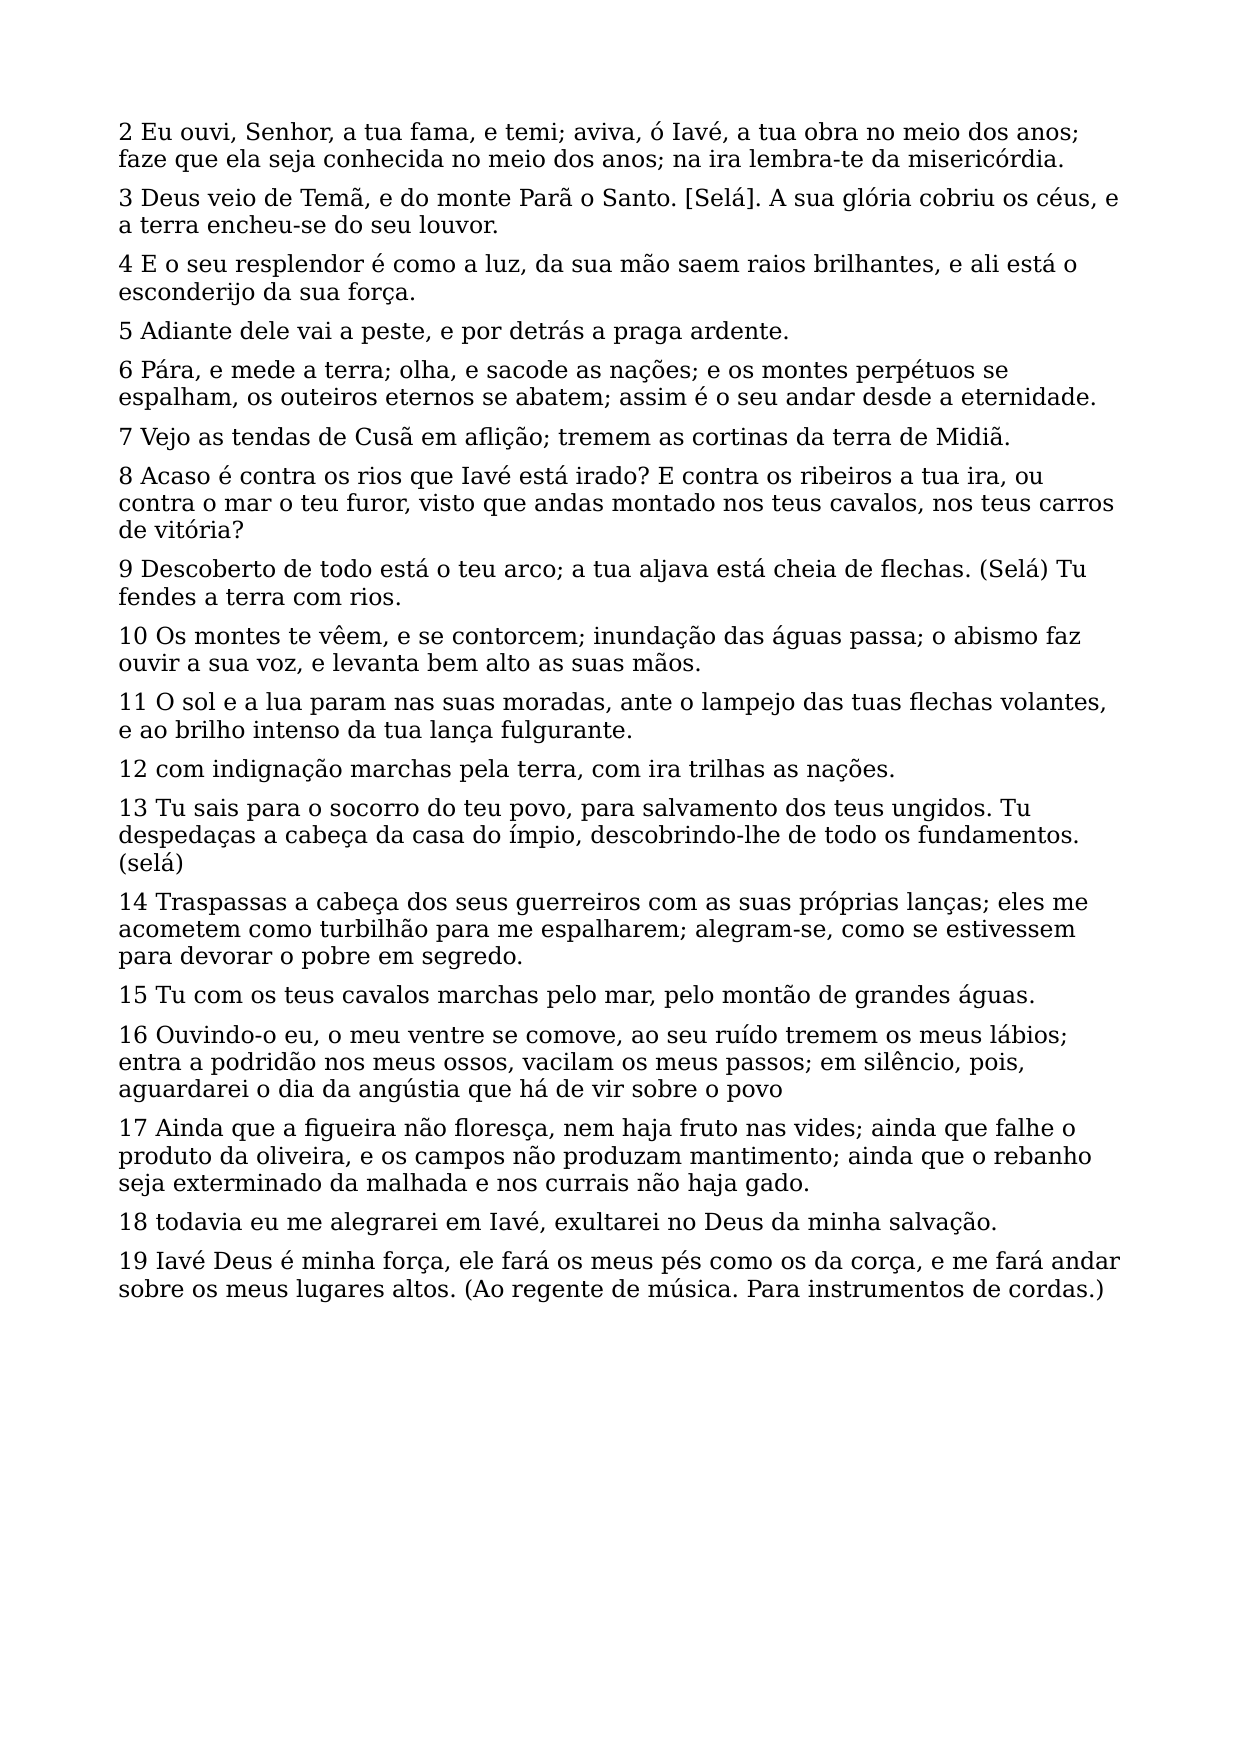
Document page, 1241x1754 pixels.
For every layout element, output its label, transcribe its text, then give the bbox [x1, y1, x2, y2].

text 13 Tu sais para o socorro do teu povo, para salvamento dos teus ungidos. Tu despedaças a cabeça da casa do ímpio, descobrindo-lhe de todo os fundamentos. (selá) [118, 794, 1122, 876]
text 9 Descoberto de todo está o teu arco; a tua aljava está cheia de flechas. (Selá) Tu fendes a terra com rios. [118, 556, 1122, 611]
text 7 Vejo as tendas de Cusã em aflição; tremem as cortinas da terra de Midiã. [118, 423, 1122, 450]
text 3 Deus veio de Temã, e do monte Parã o Santo. [Selá]. A sua glória cobriu os céus, e a terra encheu-se do seu louvor. [118, 184, 1122, 239]
text 12 com indignação marchas pela terra, com ira trilhas as nações. [118, 755, 1122, 783]
text 11 O sol e a lua param nas suas moradas, ante o lampejo das tuas flechas volantes, e ao brilho intenso da tua lança fulgurante. [118, 689, 1122, 743]
text 8 Acaso é contra os rios que Iavé está irado? E contra os ribeiros a tua ira, ou contra o mar o teu furor, visto que andas montado nos teus cavalos, nos teus carros de vitória? [118, 462, 1122, 544]
text 10 Os montes te vêem, e se contorcem; inundação das águas passa; o abismo faz ouvir a sua voz, e levanta bem alto as suas mãos. [118, 622, 1122, 677]
text 19 Iavé Deus é minha força, ele fará os meus pés como os da corça, e me fará andar sobre os meus lugares altos. (Ao regente de música. Para instrumentos de cordas.) [118, 1248, 1122, 1302]
text 17 Ainda que a figueira não floresça, nem haja fruto nas vides; ainda que falhe o produto da oliveira, e os campos não produzam mantimento; ainda que o rebanho seja exterminado da malhada e nos currais não haja gado. [118, 1115, 1122, 1197]
text 14 Traspassas a cabeça dos seus guerreiros com as suas próprias lanças; eles me acometem como turbilhão para me espalharem; alegram-se, como se estivessem para devorar o pobre em segredo. [118, 888, 1122, 970]
text 15 Tu com os teus cavalos marchas pelo mar, pelo montão de grandes águas. [118, 982, 1122, 1009]
text 6 Pára, e mede a terra; olha, e sacode as nações; e os montes perpétuos se espalham, os outeiros eternos se abatem; assim é o seu andar desde a eternidade. [118, 357, 1122, 411]
text 4 E o seu resplendor é como a luz, da sua mão saem raios brilhantes, e ali está o esconderijo da sua força. [118, 251, 1122, 306]
text 5 Adiante dele vai a peste, e por detrás a praga ardente. [118, 317, 1122, 345]
text 16 Ouvindo-o eu, o meu ventre se comove, ao seu ruído tremem os meus lábios; entra a podridão nos meus ossos, vacilam os meus passos; em silêncio, pois, aguardarei o dia da angústia que há de vir sobre o povo [118, 1021, 1122, 1103]
text 18 todavia eu me alegrarei em Iavé, exultarei no Deus da minha salvação. [118, 1209, 1122, 1236]
text 2 Eu ouvi, Senhor, a tua fama, e temi; aviva, ó Iavé, a tua obra no meio dos anos; faze que ela seja conhecida no meio dos anos; na ira lembra-te da misericórdia. [118, 118, 1122, 173]
